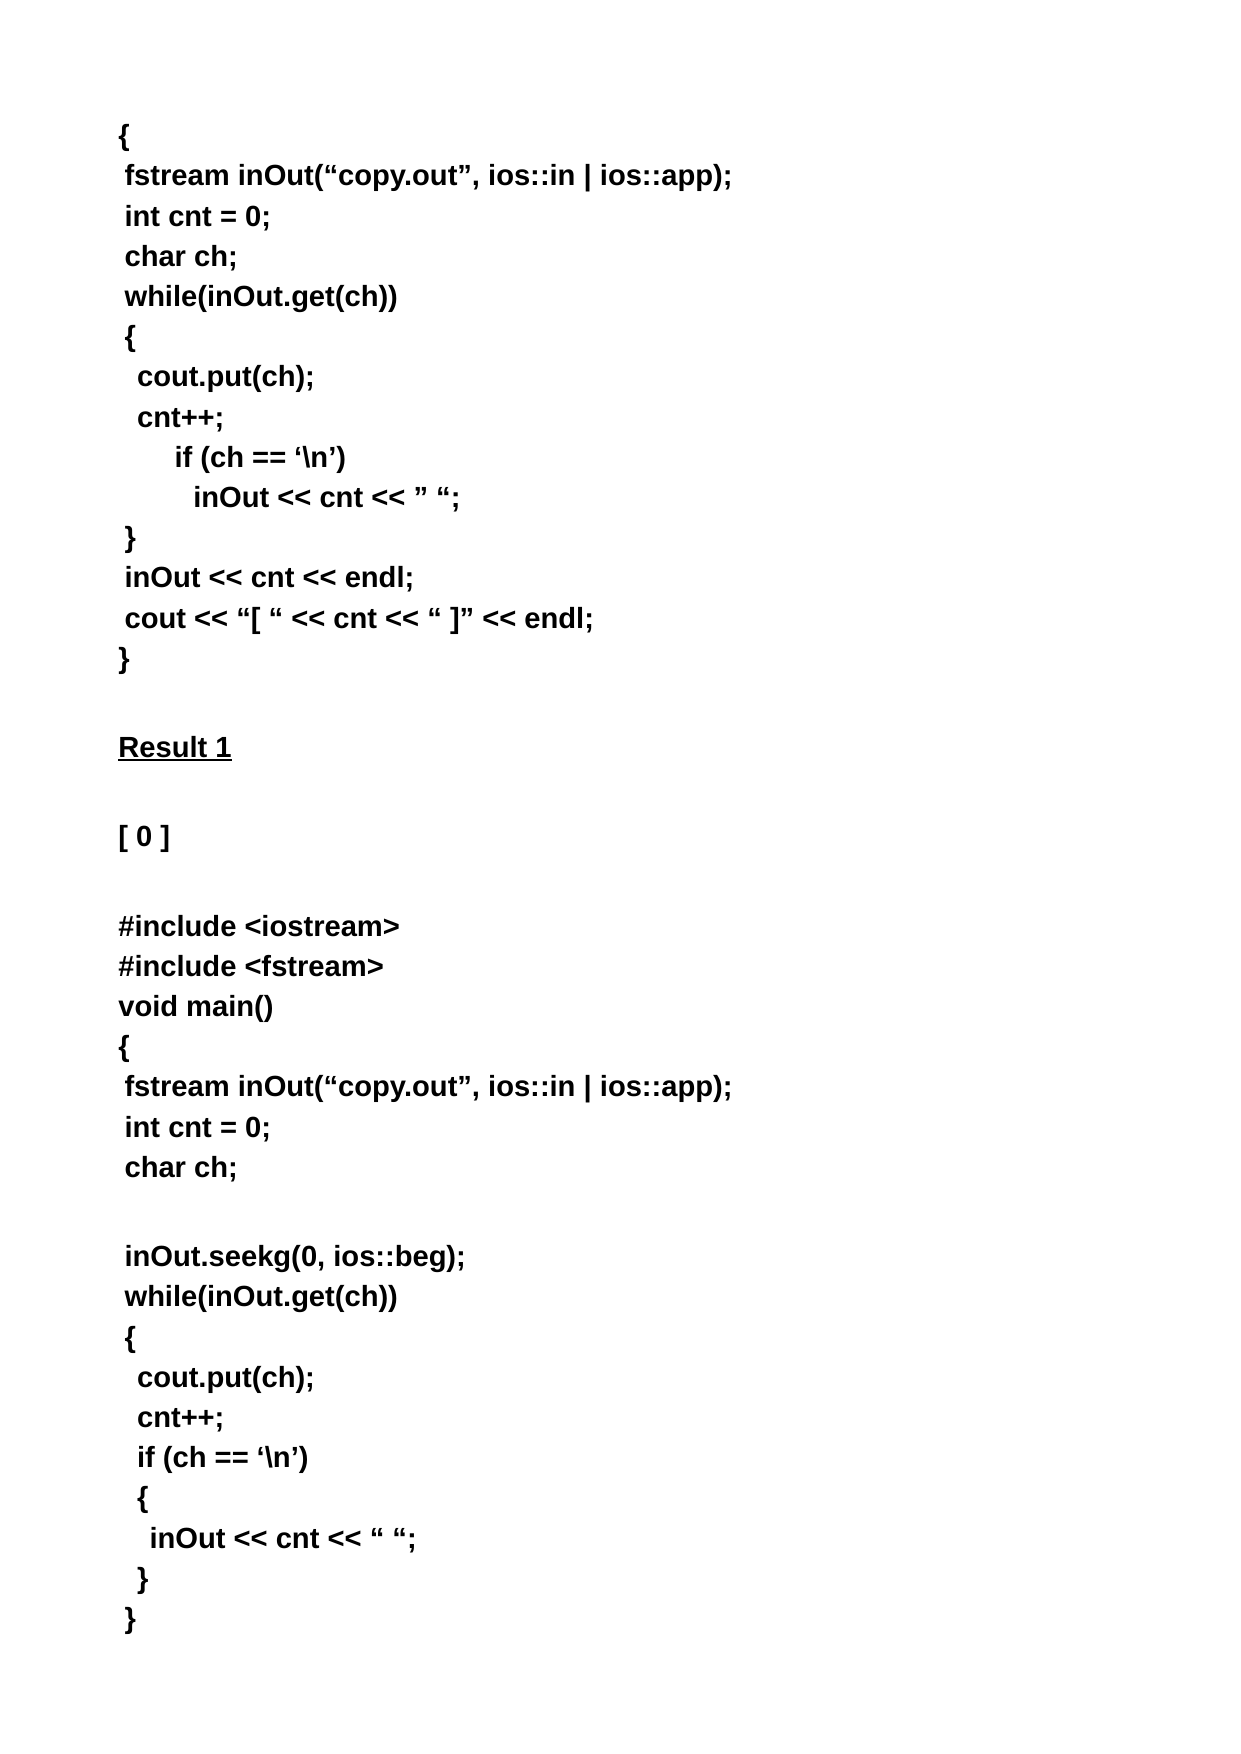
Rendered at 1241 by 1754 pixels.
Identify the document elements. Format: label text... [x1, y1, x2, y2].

text { [118, 1480, 1122, 1514]
text char ch; [118, 1150, 1122, 1183]
text cnt++; [118, 1400, 1122, 1433]
text cout << “[ “ << cnt << “ ]” << endl; [118, 601, 1122, 634]
text { [118, 1029, 1122, 1063]
text inOut << cnt << “ “; [118, 1521, 1122, 1554]
text } [118, 520, 1122, 554]
text } [118, 641, 1122, 674]
text while(inOut.get(ch)) [118, 279, 1122, 312]
text Result 1 [118, 730, 1122, 764]
text { [118, 1319, 1122, 1353]
text #include <fstream> [118, 949, 1122, 982]
text fstream inOut(“copy.out”, ios::in | ios::app); [118, 1069, 1122, 1103]
text { [118, 118, 1122, 152]
text { [118, 319, 1122, 353]
text char ch; [118, 239, 1122, 272]
text } [118, 1561, 1122, 1594]
text inOut.seekg(0, ios::beg); [118, 1239, 1122, 1273]
text int cnt = 0; [118, 198, 1122, 232]
text #include <iostream> [118, 909, 1122, 942]
text cout.put(ch); [118, 1360, 1122, 1393]
text if (ch == ‘\n’) [118, 440, 1122, 473]
text void main() [118, 989, 1122, 1023]
text } [118, 1601, 1122, 1634]
text cnt++; [118, 399, 1122, 433]
text inOut << cnt << ” “; [118, 480, 1122, 513]
text if (ch == ‘\n’) [118, 1440, 1122, 1474]
text int cnt = 0; [118, 1110, 1122, 1143]
text while(inOut.get(ch)) [118, 1279, 1122, 1313]
text fstream inOut(“copy.out”, ios::in | ios::app); [118, 158, 1122, 192]
text cout.put(ch); [118, 359, 1122, 393]
text inOut << cnt << endl; [118, 560, 1122, 594]
text [ 0 ] [118, 819, 1122, 853]
